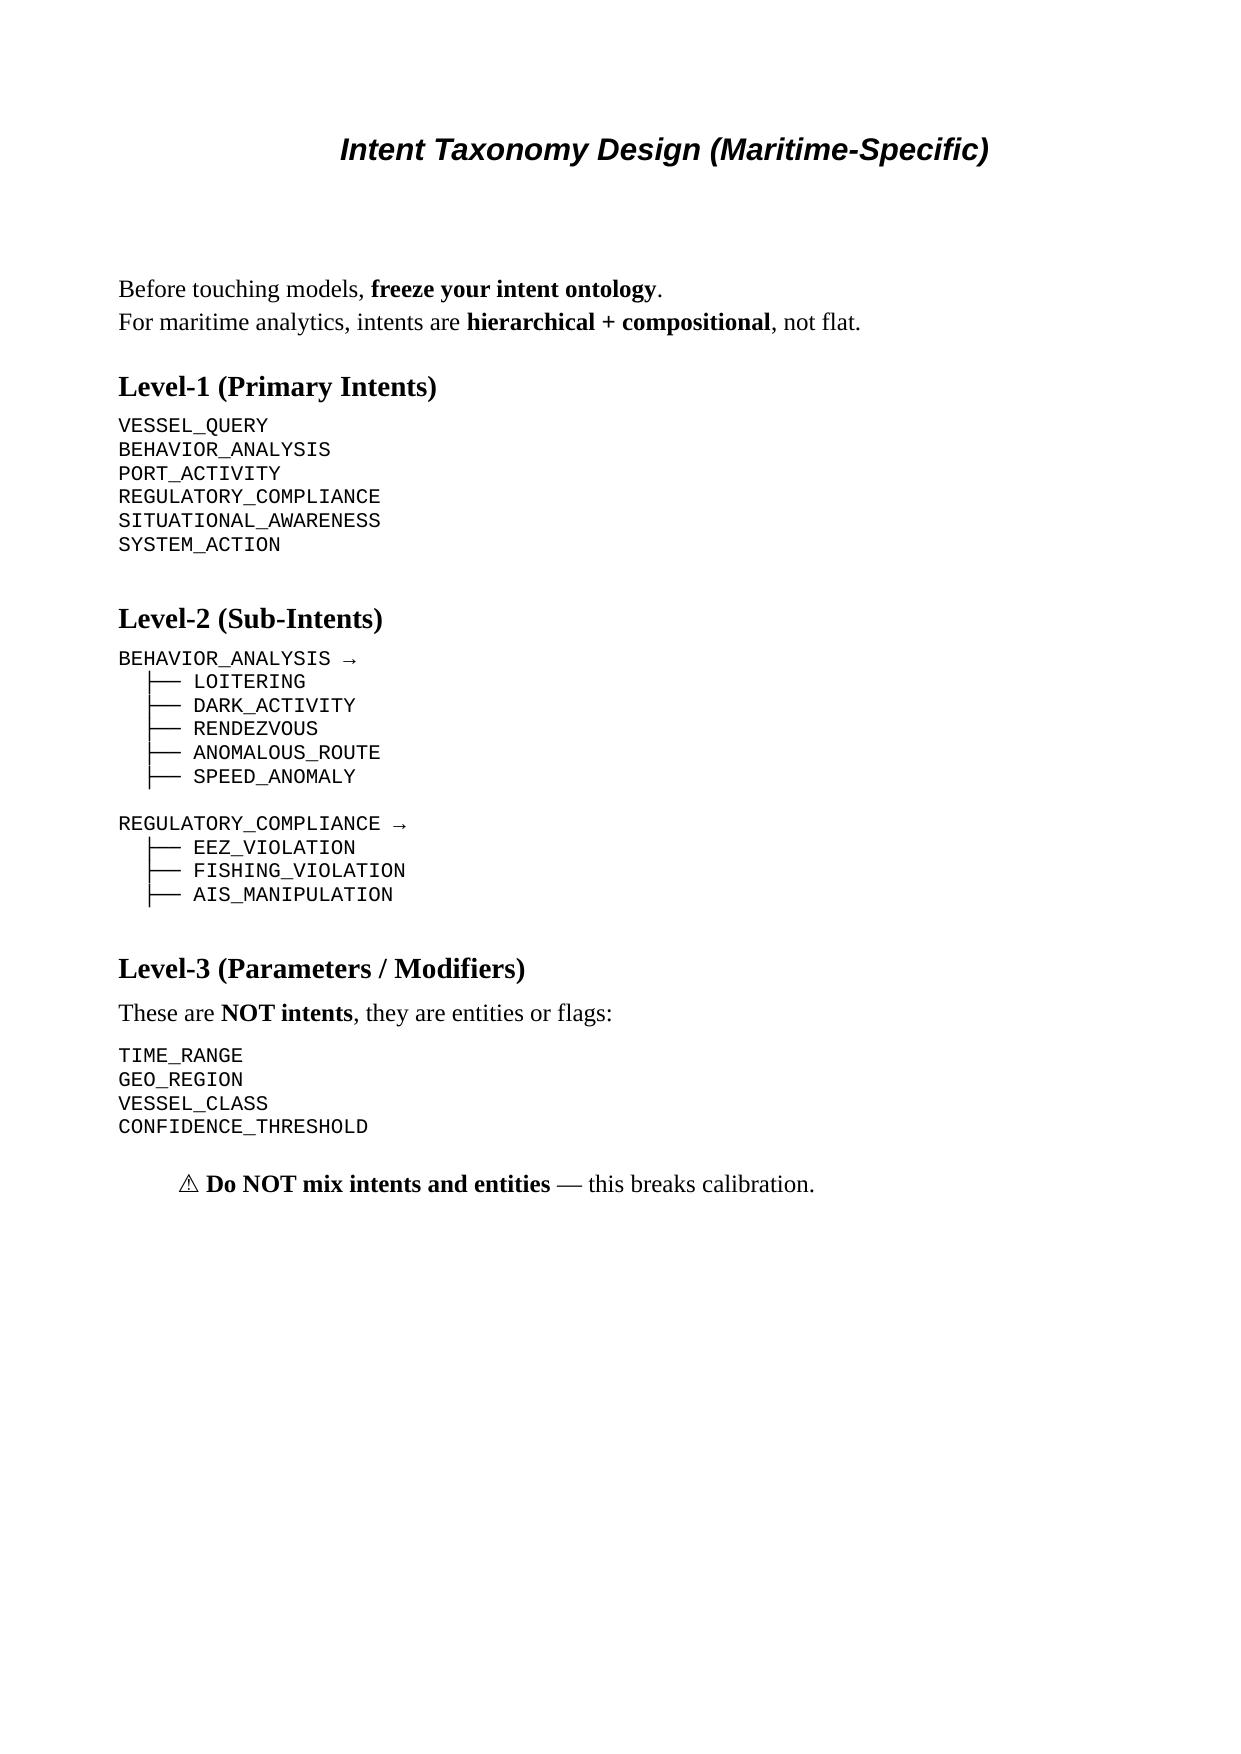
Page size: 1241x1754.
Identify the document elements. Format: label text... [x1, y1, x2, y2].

text ├── LOITERING [118, 671, 1122, 695]
text CONFIDENCE_THRESHOLD [118, 1116, 1122, 1140]
text BEHAVIOR_ANALYSIS → [118, 647, 1122, 671]
text SITUATIONAL_AWARENESS [118, 510, 1122, 534]
text BEHAVIOR_ANALYSIS [118, 439, 1122, 463]
subtitle Level-2 (Sub-Intents) [118, 601, 1122, 635]
text REGULATORY_COMPLIANCE → [118, 813, 1122, 837]
text SYSTEM_ACTION [118, 534, 1122, 557]
text ⚠️ Do NOT mix intents and entities — this breaks calibration. [177, 1169, 1063, 1198]
text ├── ANOMALOUS_ROUTE [118, 742, 1122, 766]
text Before touching models, freeze your intent ontology. For maritime analytics, intents are hierarchical + compositional, not flat. [118, 274, 1122, 336]
text REGULATORY_COMPLIANCE [118, 486, 1122, 510]
text VESSEL_QUERY [118, 416, 1122, 439]
text ├── RENDEZVOUS [118, 718, 1122, 742]
subtitle Level-1 (Primary Intents) [118, 369, 1122, 403]
text ├── DARK_ACTIVITY [150, 695, 1122, 718]
text GEO_REGION [118, 1069, 1122, 1093]
text ├── FISHING_VIOLATION [118, 860, 1122, 884]
text TIME_RANGE [118, 1045, 1122, 1069]
subtitle Level-3 (Parameters / Modifiers) [118, 952, 1122, 985]
text These are NOT intents, they are entities or flags: [118, 998, 1122, 1026]
text ├── EEZ_VIOLATION [150, 837, 1122, 860]
text ├── SPEED_ANOMALY [150, 766, 1122, 789]
text VESSEL_CLASS [118, 1093, 1122, 1116]
text ├── DARK_ACTIVITY [118, 695, 149, 718]
text ├── EEZ_VIOLATION [118, 837, 149, 860]
text ├── SPEED_ANOMALY [118, 766, 149, 789]
text PORT_ACTIVITY [118, 463, 1122, 486]
subtitle Intent Taxonomy Design (Maritime-Specific) [118, 131, 1122, 167]
text ├── AIS_MANIPULATION [118, 884, 1122, 908]
